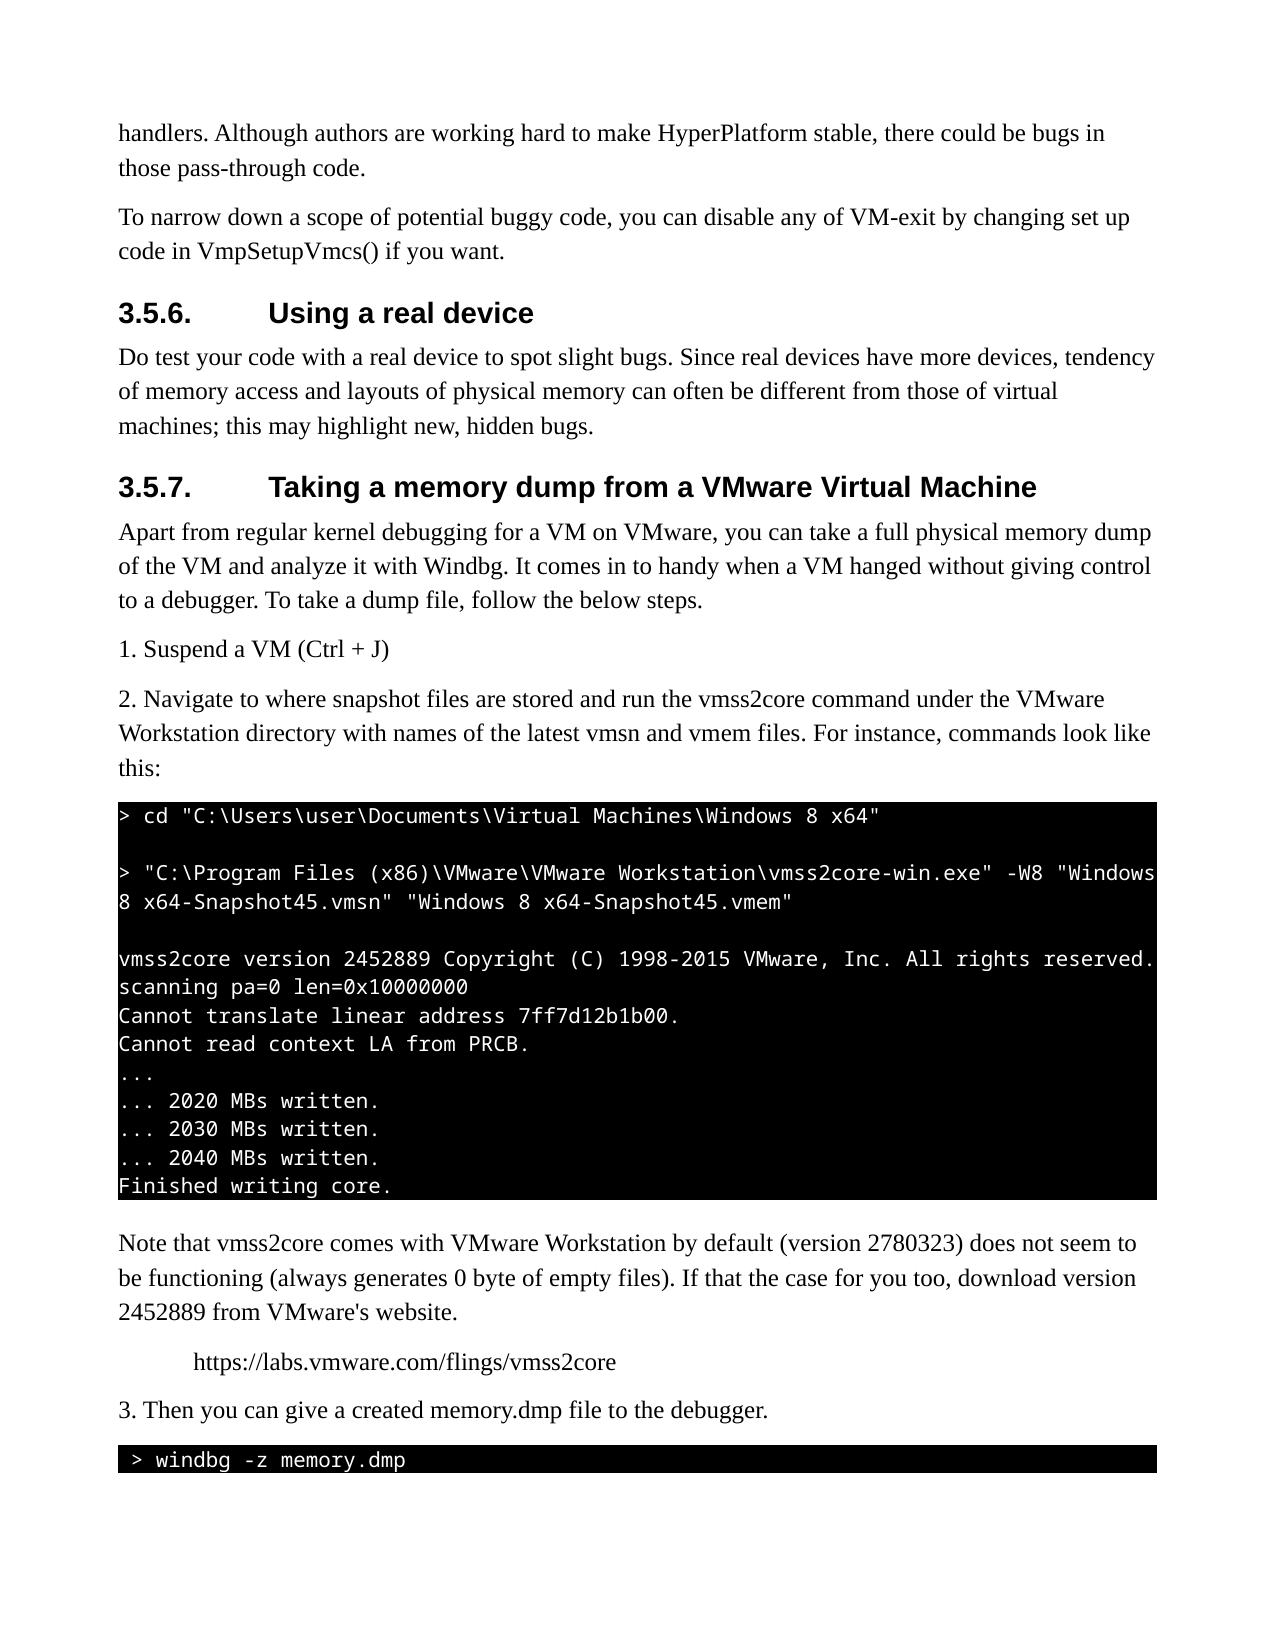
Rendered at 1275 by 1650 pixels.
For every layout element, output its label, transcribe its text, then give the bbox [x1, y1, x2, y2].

text Cannot read context LA from PRCB. [118, 1029, 1157, 1058]
text 1. Suspend a VM (Ctrl + J) [118, 634, 1157, 663]
text https://labs.vmware.com/flings/vmss2core [118, 1347, 1157, 1375]
text ... 2040 MBs written. [118, 1143, 1157, 1171]
text 3. Then you can give a created memory.dmp file to the debugger. [118, 1396, 1157, 1424]
text Cannot translate linear address 7ff7d12b1b00. [118, 1001, 1157, 1029]
text Note that vmss2core comes with VMware Workstation by default (version 2780323) does not seem to be functioning (always generates 0 byte of empty files). If that the case for you too, download version 2452889 from VMware's website. [118, 1228, 1157, 1326]
text To narrow down a scope of potential buggy code, you can disable any of VM-exit by changing set up code in VmpSetupVmcs() if you want. [118, 202, 1157, 265]
text Apart from regular kernel debugging for a VM on VMware, you can take a full physical memory dump of the VM and analyze it with Windbg. It comes in to handy when a VM hanged without giving control to a debugger. To take a dump file, follow the below steps. [118, 517, 1157, 614]
text ... [118, 1058, 1157, 1086]
text 2. Navigate to where snapshot files are stored and run the vmss2core command under the VMware Workstation directory with names of the latest vmsn and vmem files. For instance, commands look like this: [118, 684, 1157, 781]
text > cd "C:\Users\user\Documents\Virtual Machines\Windows 8 x64" [118, 802, 1157, 830]
text ... 2020 MBs written. [118, 1086, 1157, 1114]
text ... 2030 MBs written. [118, 1114, 1157, 1143]
text Do test your code with a real device to spot slight bugs. Since real devices have more devices, tendency of memory access and layouts of physical memory can often be different from those of virtual machines; this may highlight new, hidden bugs. [118, 342, 1157, 439]
subtitle Taking a memory dump from a VMware Virtual Machine [118, 470, 1157, 504]
text scanning pa=0 len=0x10000000 [118, 972, 1157, 1001]
text handlers. Although authors are working hard to make HyperPlatform stable, there could be bugs in those pass-through code. [118, 118, 1157, 181]
text > "C:\Program Files (x86)\VMware\VMware Workstation\vmss2core-win.exe" -W8 "Windows 8 x64-Snapshot45.vmsn" "Windows 8 x64-Snapshot45.vmem" [118, 858, 1157, 915]
text Finished writing core. [118, 1171, 1157, 1200]
text > windbg -z memory.dmp [118, 1445, 1157, 1473]
text vmss2core version 2452889 Copyright (C) 1998-2015 VMware, Inc. All rights reserved. [118, 944, 1157, 972]
subtitle Using a real device [118, 296, 1157, 329]
